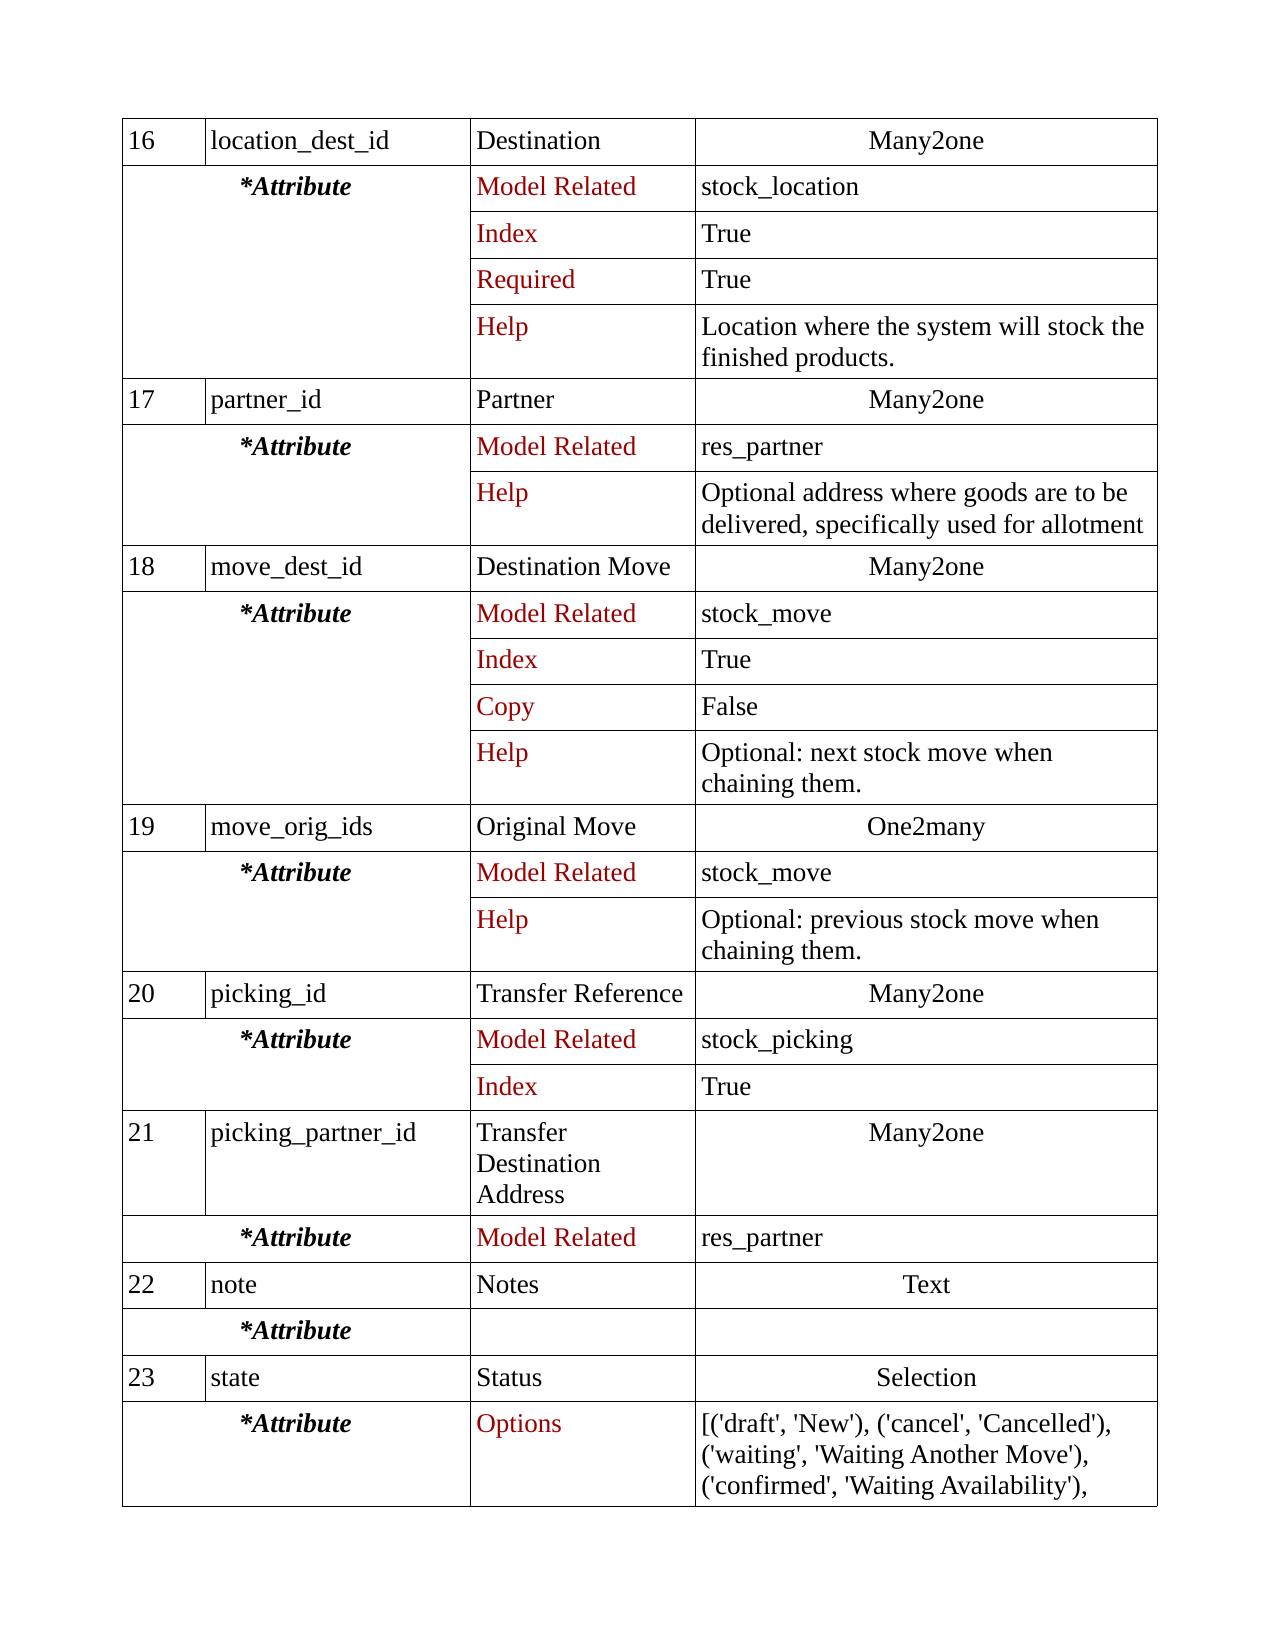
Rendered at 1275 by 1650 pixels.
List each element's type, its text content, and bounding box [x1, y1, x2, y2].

table_cell Status [471, 1356, 695, 1401]
table_cell Original Move [471, 805, 695, 851]
table_cell *Attribute [123, 592, 470, 804]
table_cell *Attribute [123, 425, 470, 544]
table_cell Model Related [471, 166, 695, 211]
table_cell 20 [123, 972, 205, 1017]
table_cell Selection [696, 1356, 1157, 1401]
table_cell Help [471, 305, 695, 378]
table_cell Optional: previous stock move when chaining them. [696, 898, 1157, 971]
table_cell partner_id [206, 379, 470, 424]
table_cell 19 [123, 805, 205, 851]
table_cell One2many [696, 805, 1157, 851]
table_cell Location where the system will stock the finished products. [696, 305, 1157, 378]
table_cell [471, 1309, 695, 1355]
table_cell Partner [471, 379, 695, 424]
table_cell stock_move [696, 852, 1157, 897]
table_cell *Attribute [123, 1216, 470, 1262]
table_cell 17 [123, 379, 205, 424]
table_cell Many2one [696, 119, 1157, 164]
table_cell 16 [123, 119, 205, 164]
table_cell True [696, 212, 1157, 257]
table_cell [('draft', 'New'), ('cancel', 'Cancelled'), ('waiting', 'Waiting Another Move'), ('confirmed', 'Waiting Availability'), [696, 1402, 1157, 1506]
table_cell 22 [123, 1263, 205, 1308]
table_cell move_orig_ids [206, 805, 470, 851]
table_cell Many2one [696, 546, 1157, 591]
table_cell location_dest_id [206, 119, 470, 164]
table_cell res_partner [696, 1216, 1157, 1262]
table_cell *Attribute [123, 852, 470, 971]
table_cell Text [696, 1263, 1157, 1308]
table_cell picking_id [206, 972, 470, 1017]
table_cell Notes [471, 1263, 695, 1308]
table_cell [696, 1309, 1157, 1355]
table_cell Model Related [471, 852, 695, 897]
table_cell state [206, 1356, 470, 1401]
table_cell picking_partner_id [206, 1111, 470, 1215]
table_cell Many2one [696, 972, 1157, 1017]
table_cell Optional address where goods are to be delivered, specifically used for allotment [696, 472, 1157, 544]
table_cell Model Related [471, 592, 695, 637]
table_cell stock_picking [696, 1019, 1157, 1064]
table_cell res_partner [696, 425, 1157, 471]
table_cell 23 [123, 1356, 205, 1401]
table_cell True [696, 259, 1157, 304]
table_cell *Attribute [123, 1402, 470, 1506]
table_cell Required [471, 259, 695, 304]
table_cell stock_location [696, 166, 1157, 211]
table_cell Help [471, 731, 695, 804]
table_cell False [696, 685, 1157, 730]
table_cell Destination [471, 119, 695, 164]
table_cell Options [471, 1402, 695, 1506]
table_cell Model Related [471, 1019, 695, 1064]
table_cell Optional: next stock move when chaining them. [696, 731, 1157, 804]
table_cell 21 [123, 1111, 205, 1215]
table_cell Index [471, 212, 695, 257]
table_cell Many2one [696, 1111, 1157, 1215]
table_cell Help [471, 898, 695, 971]
table_cell note [206, 1263, 470, 1308]
table_cell *Attribute [123, 1019, 470, 1110]
table_cell True [696, 1065, 1157, 1110]
table_cell 18 [123, 546, 205, 591]
table_cell move_dest_id [206, 546, 470, 591]
table_cell Transfer Destination Address [471, 1111, 695, 1215]
table_cell Model Related [471, 1216, 695, 1262]
table_cell Transfer Reference [471, 972, 695, 1017]
table_cell Index [471, 639, 695, 684]
table_cell Copy [471, 685, 695, 730]
table_cell Help [471, 472, 695, 544]
table_cell *Attribute [123, 1309, 470, 1355]
table_cell Many2one [696, 379, 1157, 424]
table_cell stock_move [696, 592, 1157, 637]
table_cell Destination Move [471, 546, 695, 591]
table_cell Index [471, 1065, 695, 1110]
table_cell Model Related [471, 425, 695, 471]
table_cell *Attribute [123, 166, 470, 378]
table_cell True [696, 639, 1157, 684]
